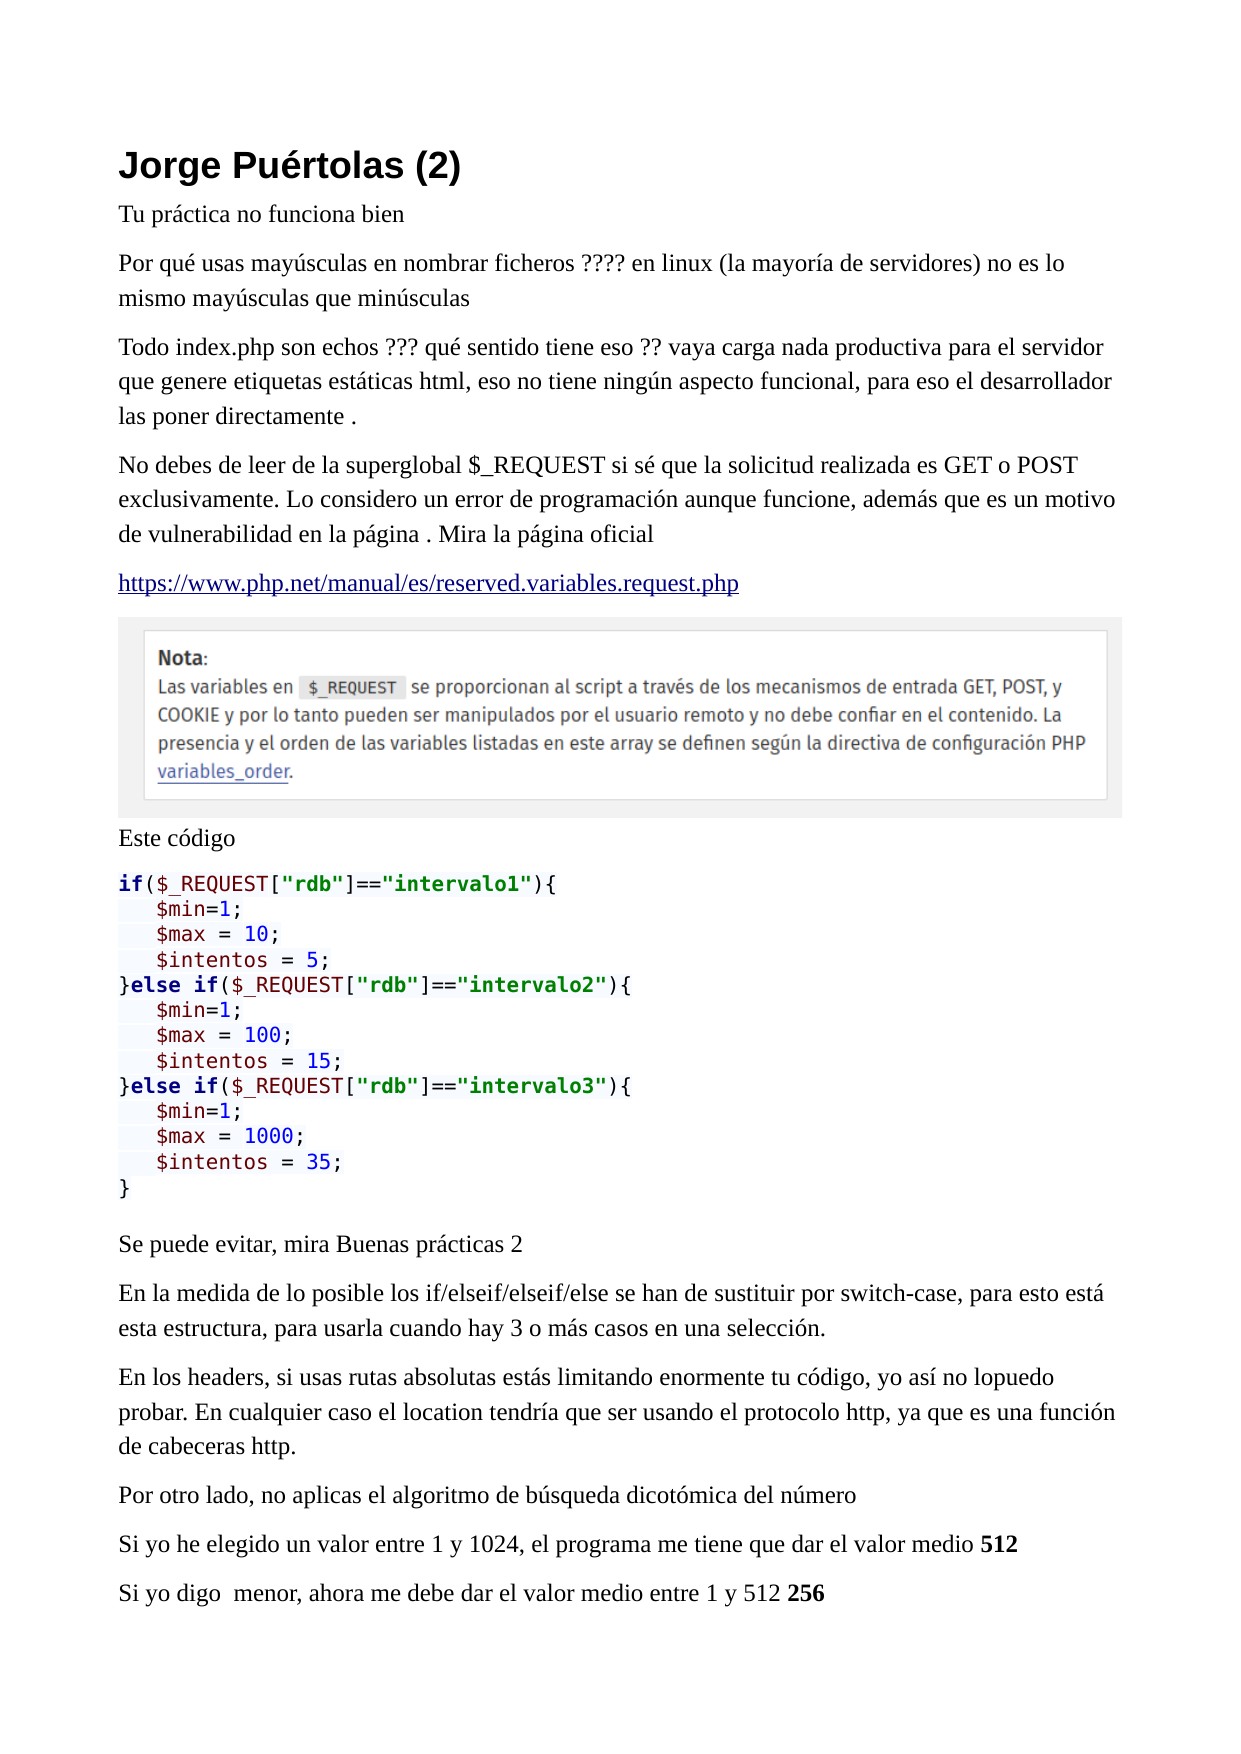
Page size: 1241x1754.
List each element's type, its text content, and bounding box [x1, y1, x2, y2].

text $max = 10; [118, 922, 1122, 948]
text $min=1; [118, 998, 1122, 1023]
text En los headers, si usas rutas absolutas estás limitando enormente tu código, yo así no lopuedo probar. En cualquier caso el location tendría que ser usando el protocolo http, ya que es una función de cabeceras http. [118, 1362, 1122, 1460]
text } [118, 1176, 1122, 1200]
text Este código [118, 818, 1122, 852]
text $intentos = 15; [118, 1049, 1122, 1074]
text Por otro lado, no aplicas el algoritmo de búsqueda dicotómica del número [118, 1480, 1122, 1509]
picture [118, 617, 1123, 818]
subtitle Jorge Puértolas (2) [118, 143, 1122, 187]
text }else if($_REQUEST["rdb"]=="intervalo2"){ [118, 973, 1122, 998]
text if($_REQUEST["rdb"]=="intervalo1"){ [118, 872, 1122, 897]
text Por qué usas mayúsculas en nombrar ficheros ???? en linux (la mayoría de servidores) no es lo mismo mayúsculas que minúsculas [118, 248, 1122, 312]
text Tu práctica no funciona bien [118, 199, 1122, 228]
text Si yo digo menor, ahora me debe dar el valor medio entre 1 y 512 256 [118, 1578, 1122, 1607]
text Si yo he elegido un valor entre 1 y 1024, el programa me tiene que dar el valor medio 512 [118, 1529, 1122, 1558]
text $max = 1000; [118, 1124, 1122, 1150]
text $intentos = 35; [118, 1150, 1122, 1176]
text Se puede evitar, mira Buenas prácticas 2 [118, 1229, 1122, 1258]
text https://www.php.net/manual/es/reserved.variables.request.php [118, 568, 1122, 597]
text En la medida de lo posible los if/elseif/elseif/else se han de sustituir por switch-case, para esto está esta estructura, para usarla cuando hay 3 o más casos en una selección. [118, 1278, 1122, 1342]
text $intentos = 5; [118, 948, 1122, 973]
text $min=1; [118, 897, 1122, 922]
text No debes de leer de la superglobal $_REQUEST si sé que la solicitud realizada es GET o POST exclusivamente. Lo considero un error de programación aunque funcione, además que es un motivo de vulnerabilidad en la página . Mira la página oficial [118, 450, 1122, 548]
text }else if($_REQUEST["rdb"]=="intervalo3"){ [118, 1074, 1122, 1099]
text Todo index.php son echos ??? qué sentido tiene eso ?? vaya carga nada productiva para el servidor que genere etiquetas estáticas html, eso no tiene ningún aspecto funcional, para eso el desarrollador las poner directamente . [118, 332, 1122, 429]
text $max = 100; [118, 1023, 1122, 1049]
text $min=1; [118, 1099, 1122, 1124]
